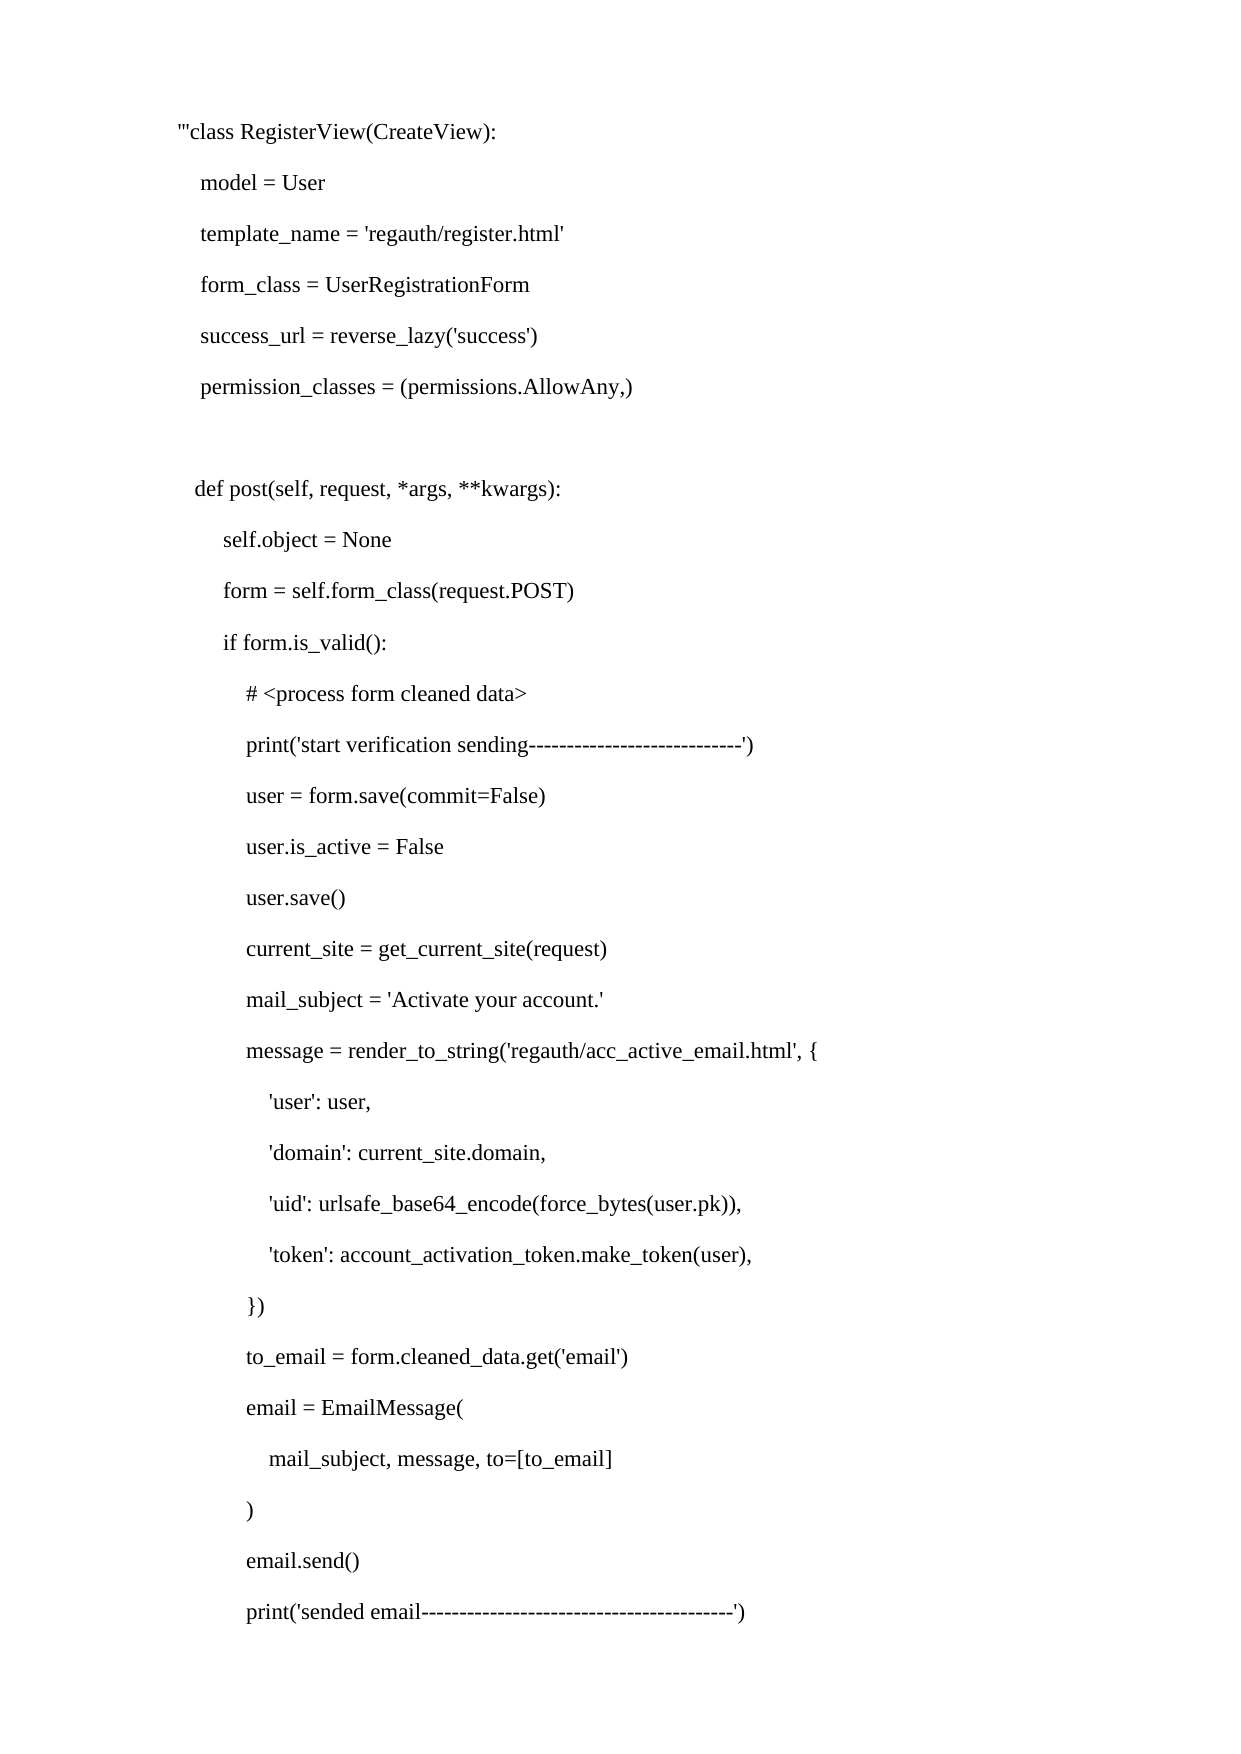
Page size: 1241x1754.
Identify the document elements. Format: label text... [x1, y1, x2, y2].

text ) [177, 1496, 1152, 1523]
text '''class RegisterView(CreateView): [177, 118, 1152, 144]
text to_email = form.cleaned_data.get('email') [177, 1343, 1152, 1369]
text success_url = reverse_lazy('success') [177, 322, 1152, 349]
text form_class = UserRegistrationForm [177, 271, 1152, 298]
text }) [177, 1292, 1152, 1318]
text if form.is_valid(): [177, 628, 1152, 655]
text 'domain': current_site.domain, [177, 1139, 1152, 1165]
text # <process form cleaned data> [177, 679, 1152, 706]
text form = self.form_class(request.POST) [177, 577, 1152, 604]
text mail_subject, message, to=[to_email] [177, 1445, 1152, 1472]
text message = render_to_string('regauth/acc_active_email.html', { [177, 1037, 1152, 1063]
text permission_classes = (permissions.AllowAny,) [177, 373, 1152, 400]
text user = form.save(commit=False) [177, 782, 1152, 808]
text email.send() [177, 1547, 1152, 1574]
text 'token': account_activation_token.make_token(user), [177, 1241, 1152, 1267]
text mail_subject = 'Activate your account.' [177, 986, 1152, 1012]
text 'uid': urlsafe_base64_encode(force_bytes(user.pk)), [177, 1190, 1152, 1216]
text template_name = 'regauth/register.html' [177, 220, 1152, 247]
text def post(self, request, *args, **kwargs): [177, 475, 1152, 502]
text print('sended email-----------------------------------------') [177, 1598, 1152, 1625]
text user.save() [177, 884, 1152, 910]
text email = EmailMessage( [177, 1394, 1152, 1421]
text model = User [177, 169, 1152, 196]
text user.is_active = False [177, 833, 1152, 859]
text current_site = get_current_site(request) [177, 935, 1152, 961]
text 'user': user, [177, 1088, 1152, 1114]
text self.object = None [177, 526, 1152, 553]
text print('start verification sending----------------------------') [177, 731, 1152, 757]
